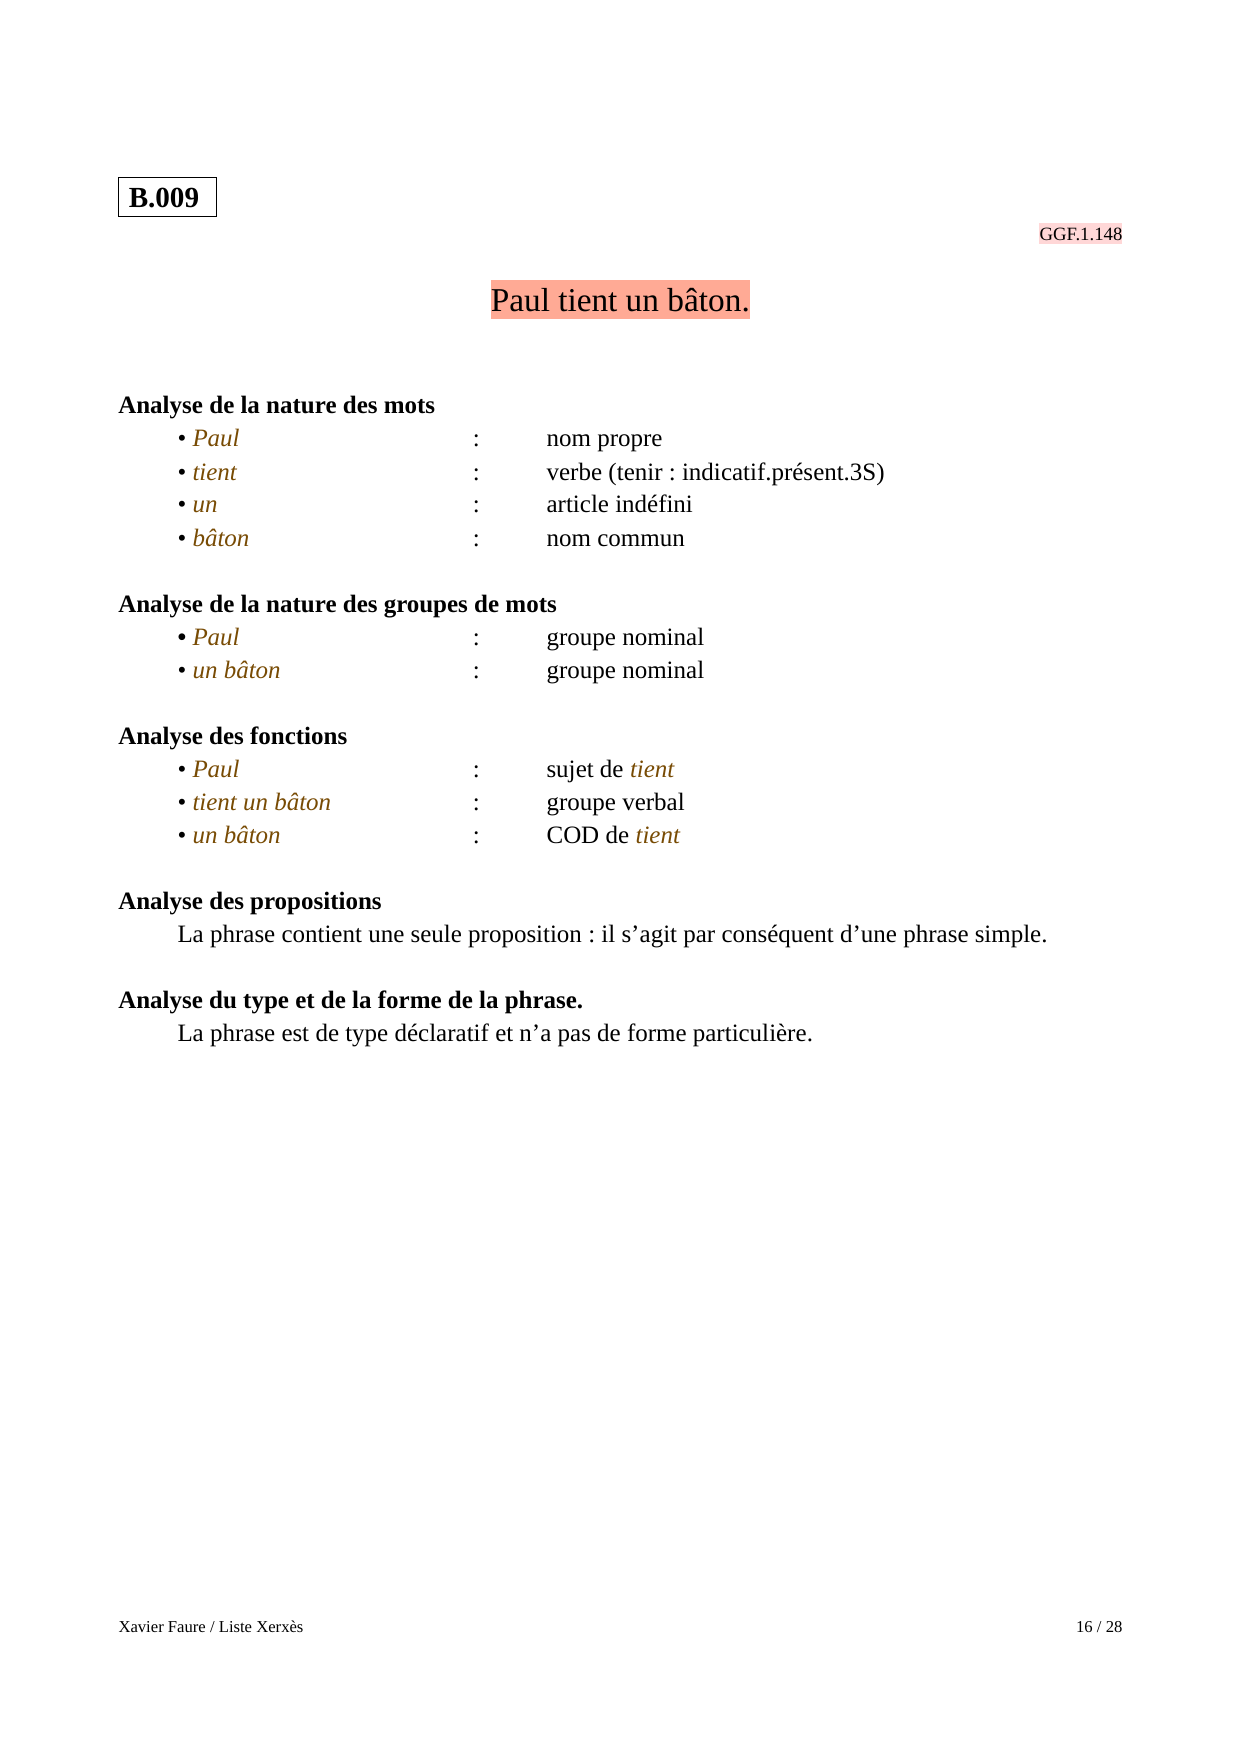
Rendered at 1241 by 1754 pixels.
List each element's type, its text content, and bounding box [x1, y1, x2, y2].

text [217, 177, 1122, 217]
text • Paul : nom propre [177, 423, 1122, 452]
text • un bâton : COD de tient [177, 820, 1122, 848]
text • tient un bâton : groupe verbal [177, 787, 1122, 816]
text • un bâton : groupe nominal [177, 655, 1122, 683]
text Paul tient un bâton. [750, 280, 1122, 319]
text • Paul : sujet de tient [177, 754, 1122, 782]
text Analyse du type et de la forme de la phrase. [118, 985, 1122, 1014]
text Analyse des propositions [118, 886, 1122, 914]
text B.009 [119, 178, 216, 216]
text • Paul : groupe nominal [177, 622, 1122, 650]
text La phrase contient une seule proposition : il s’agit par conséquent d’une phrase simple. [177, 919, 1122, 948]
text • bâton : nom commun [177, 523, 1122, 551]
text • un : article indéfini [177, 489, 1122, 518]
text Analyse de la nature des mots [118, 391, 1122, 419]
text Analyse de la nature des groupes de mots [118, 589, 1122, 617]
text • tient : verbe (tenir : indicatif.présent.3S) [177, 457, 1122, 485]
text Analyse des fonctions [118, 721, 1122, 749]
text GGF.1.148 [118, 223, 1039, 244]
text La phrase est de type déclaratif et n’a pas de forme particulière. [177, 1018, 1122, 1047]
text Paul tient un bâton. [118, 280, 741, 319]
